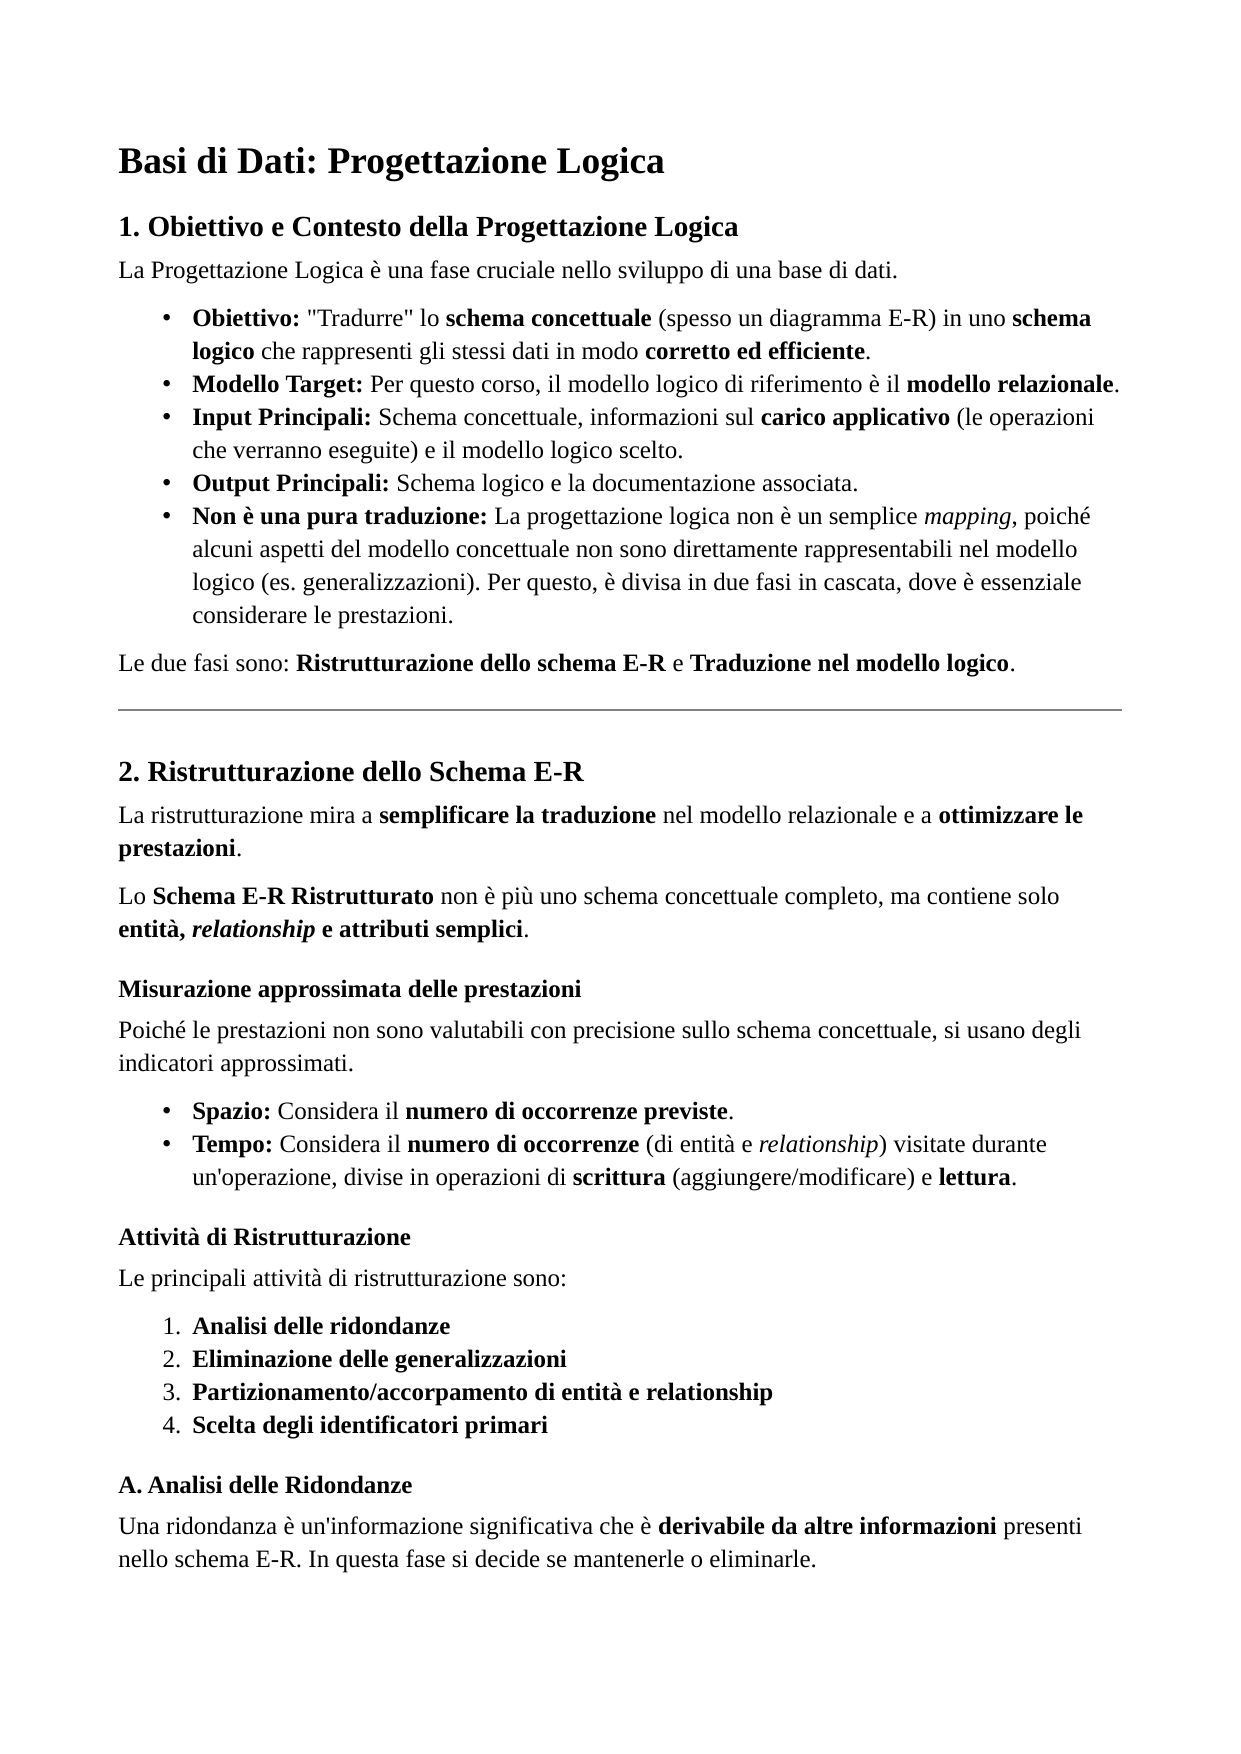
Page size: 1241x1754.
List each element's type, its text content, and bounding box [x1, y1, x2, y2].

text Lo Schema E-R Ristrutturato non è più uno schema concettuale completo, ma contiene solo entità, relationship e attributi semplici. [118, 881, 1122, 942]
list Partizionamento/accorpamento di entità e relationship [162, 1377, 1122, 1406]
text Poiché le prestazioni non sono valutabili con precisione sullo schema concettuale, si usano degli indicatori approssimati. [118, 1015, 1122, 1077]
list Input Principali: Schema concettuale, informazioni sul carico applicativo (le operazioni che verranno eseguite) e il modello logico scelto. [162, 402, 1122, 464]
list Analisi delle ridondanze [162, 1311, 1122, 1339]
text La Progettazione Logica è una fase cruciale nello sviluppo di una base di dati. [118, 255, 1122, 284]
text Le due fasi sono: Ristrutturazione dello schema E-R e Traduzione nel modello logico. [118, 648, 1122, 676]
list Eliminazione delle generalizzazioni [162, 1344, 1122, 1372]
subtitle Misurazione approssimata delle prestazioni [118, 974, 1122, 1003]
subtitle Attività di Ristrutturazione [118, 1222, 1122, 1251]
list Tempo: Considera il numero di occorrenze (di entità e relationship) visitate durante un'operazione, divise in operazioni di scrittura (aggiungere/modificare) e lettura. [162, 1129, 1122, 1191]
list Scelta degli identificatori primari [162, 1410, 1122, 1438]
subtitle 2. Ristrutturazione dello Schema E-R [118, 754, 1122, 788]
text La ristrutturazione mira a semplificare la traduzione nel modello relazionale e a ottimizzare le prestazioni. [118, 800, 1122, 862]
list Non è una pura traduzione: La progettazione logica non è un semplice mapping, poiché alcuni aspetti del modello concettuale non sono direttamente rappresentabili nel modello logico (es. generalizzazioni). Per questo, è divisa in due fasi in cascata, dove è essenziale considerare le prestazioni. [162, 501, 1122, 629]
list Modello Target: Per questo corso, il modello logico di riferimento è il modello relazionale. [162, 369, 1122, 398]
text Una ridondanza è un'informazione significativa che è derivabile da altre informazioni presenti nello schema E-R. In questa fase si decide se mantenerle o eliminarle. [118, 1511, 1122, 1573]
list Output Principali: Schema logico e la documentazione associata. [162, 468, 1122, 497]
subtitle Basi di Dati: Progettazione Logica [118, 139, 1122, 182]
list Spazio: Considera il numero di occorrenze previste. [162, 1096, 1122, 1124]
subtitle A. Analisi delle Ridondanze [118, 1470, 1122, 1499]
list Obiettivo: "Tradurre" lo schema concettuale (spesso un diagramma E-R) in uno schema logico che rappresenti gli stessi dati in modo corretto ed efficiente. [162, 303, 1122, 364]
text Le principali attività di ristrutturazione sono: [118, 1263, 1122, 1292]
subtitle 1. Obiettivo e Contesto della Progettazione Logica [118, 209, 1122, 243]
